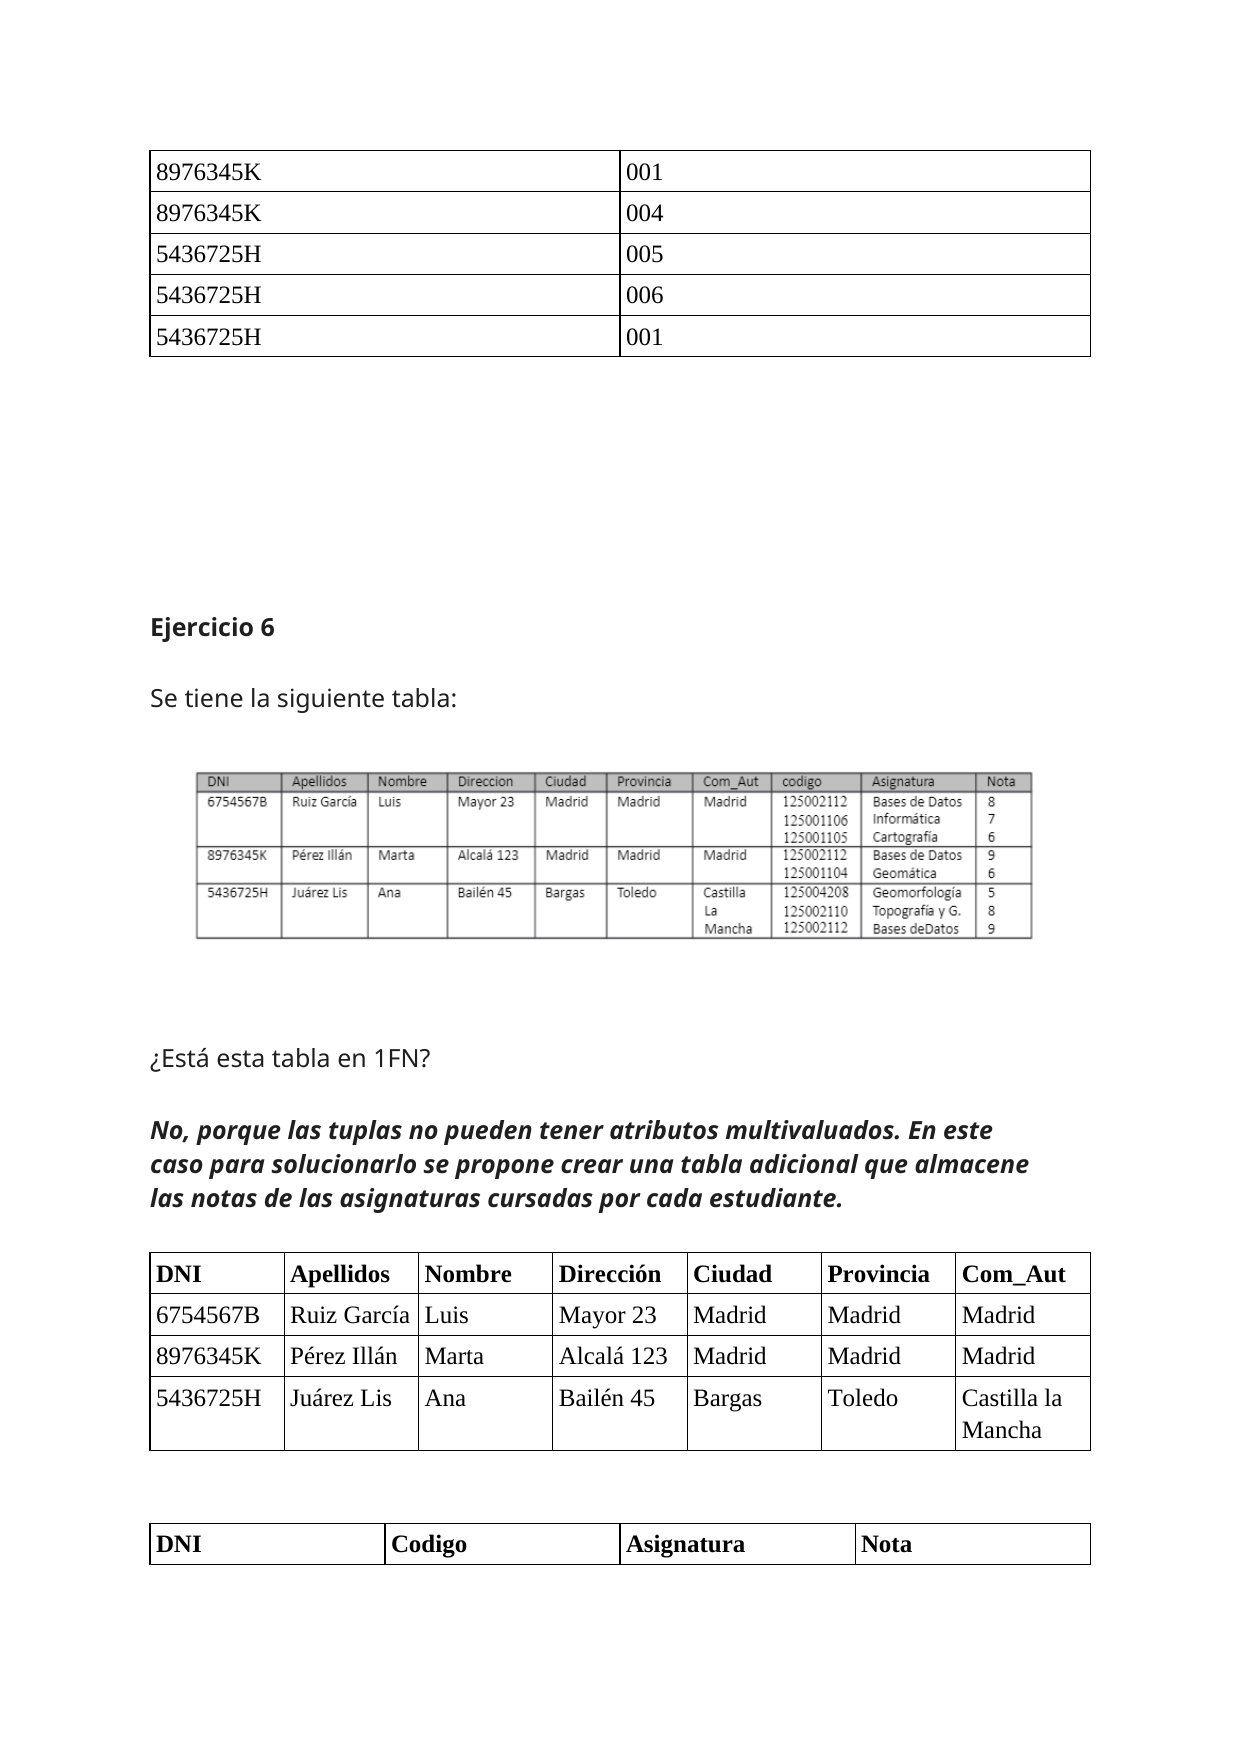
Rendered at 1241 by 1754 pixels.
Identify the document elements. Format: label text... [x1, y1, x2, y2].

table_cell 5436725H [151, 275, 619, 315]
text Se tiene la siguiente tabla: [150, 681, 1053, 715]
table_cell 5436725H [151, 316, 619, 356]
text Ejercicio 6 [150, 609, 1053, 643]
table_cell Juárez Lis [285, 1377, 418, 1450]
table_cell 6754567B [151, 1294, 284, 1334]
table_header DNI [151, 1524, 384, 1564]
table_header Provincia [822, 1253, 955, 1293]
table_header Com_Aut [956, 1253, 1090, 1293]
table_cell Madrid [688, 1336, 821, 1376]
text No, porque las tuplas no pueden tener atributos multivaluados. En este caso para solucionarlo se propone crear una tabla adicional que almacene las notas de las asignaturas cursadas por cada estudiante. [150, 1112, 1053, 1214]
table_cell Madrid [822, 1336, 955, 1376]
table_cell Bailén 45 [553, 1377, 687, 1450]
table_header Codigo [386, 1524, 619, 1564]
table_cell 8976345K [151, 192, 619, 232]
table_cell Bargas [688, 1377, 821, 1450]
table_cell 8976345K [151, 1336, 284, 1376]
text ¿Está esta tabla en 1FN? [150, 1041, 1053, 1075]
table_cell 001 [621, 316, 1090, 356]
table_cell Madrid [688, 1294, 821, 1334]
table_cell 005 [621, 234, 1090, 274]
table_cell 004 [621, 192, 1090, 232]
table_cell Mayor 23 [553, 1294, 687, 1334]
table_cell Pérez Illán [285, 1336, 418, 1376]
table_cell 001 [621, 151, 1090, 191]
table_cell Madrid [956, 1294, 1090, 1334]
picture [150, 752, 1091, 970]
table_cell Luis [419, 1294, 552, 1334]
table_header Dirección [553, 1253, 687, 1293]
table_cell Ana [419, 1377, 552, 1450]
table_cell Toledo [822, 1377, 955, 1450]
table_header Asignatura [621, 1524, 855, 1564]
table_header DNI [151, 1253, 284, 1293]
table_cell Madrid [822, 1294, 955, 1334]
table_cell Marta [419, 1336, 552, 1376]
table_header Nombre [419, 1253, 552, 1293]
table_cell Castilla la Mancha [956, 1377, 1090, 1450]
table_header Ciudad [688, 1253, 821, 1293]
table_header Apellidos [285, 1253, 418, 1293]
table_cell 8976345K [151, 151, 619, 191]
table_header Nota [856, 1524, 1090, 1564]
table_cell Ruiz García [285, 1294, 418, 1334]
table_cell 006 [621, 275, 1090, 315]
table_cell Alcalá 123 [553, 1336, 687, 1376]
table_cell Madrid [956, 1336, 1090, 1376]
table_cell 5436725H [151, 234, 619, 274]
table_cell 5436725H [151, 1377, 284, 1450]
